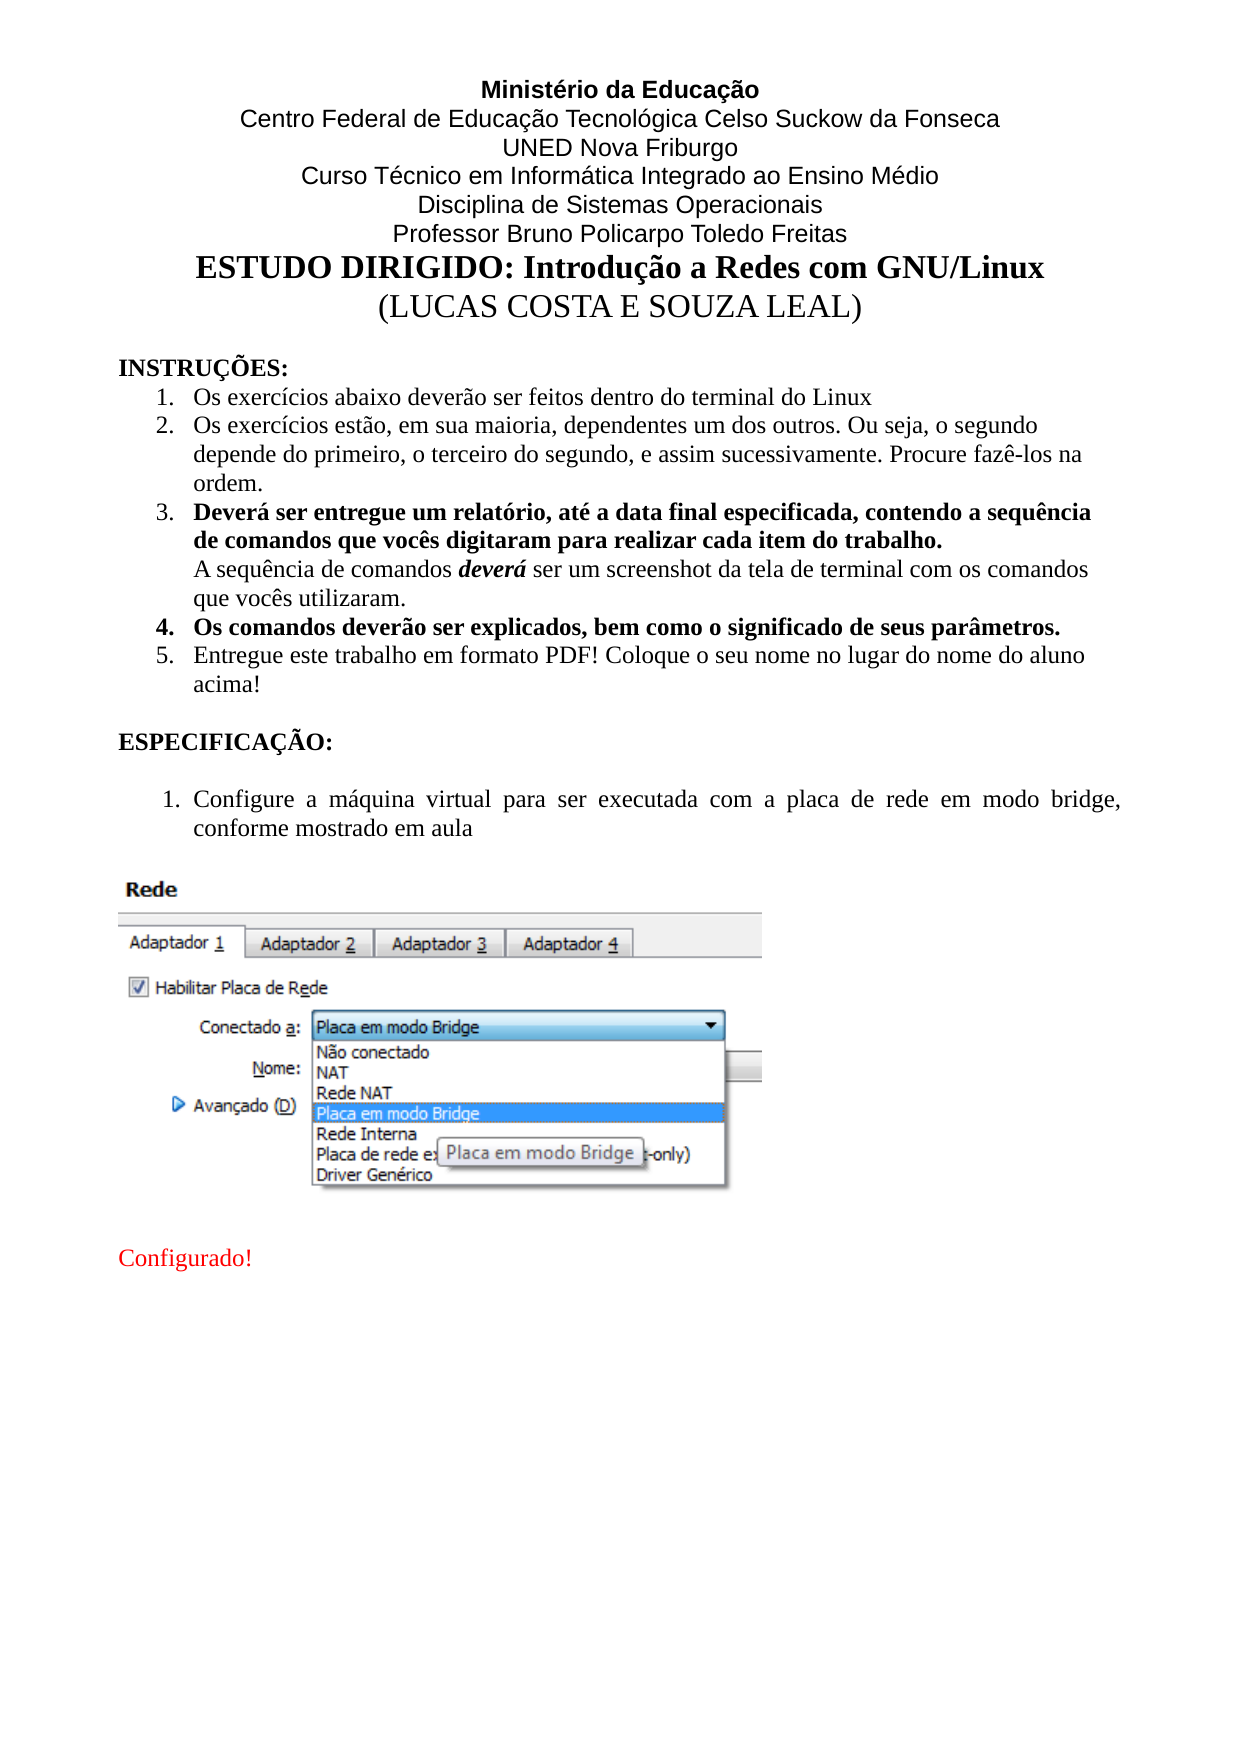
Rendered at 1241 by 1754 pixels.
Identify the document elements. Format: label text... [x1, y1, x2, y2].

text (LUCAS COSTA E SOUZA LEAL) [118, 286, 1122, 324]
text INSTRUÇÕES: [118, 353, 1122, 382]
list Os comandos deverão ser explicados, bem como o significado de seus parâmetros. [156, 612, 1122, 640]
list Os exercícios abaixo deverão ser feitos dentro do terminal do Linux [156, 382, 1122, 410]
list Deverá ser entregue um relatório, até a data final especificada, contendo a sequência de comandos que vocês digitaram para realizar cada item do trabalho. A sequência de comandos deverá ser um screenshot da tela de terminal com os comandos que vocês utilizaram. [156, 497, 1122, 612]
text ESPECIFICAÇÃO: [118, 727, 1122, 755]
text Configurado! [118, 1243, 1122, 1272]
list Entregue este trabalho em formato PDF! Coloque o seu nome no lugar do nome do aluno acima! [156, 640, 1122, 698]
list Configure a máquina virtual para ser executada com a placa de rede em modo bridge, conforme mostrado em aula [156, 784, 1122, 842]
text ESTUDO DIRIGIDO: Introdução a Redes com GNU/Linux [118, 247, 1122, 286]
list Os exercícios estão, em sua maioria, dependentes um dos outros. Ou seja, o segundo depende do primeiro, o terceiro do segundo, e assim sucessivamente. Procure fazê-los na ordem. [156, 410, 1122, 497]
